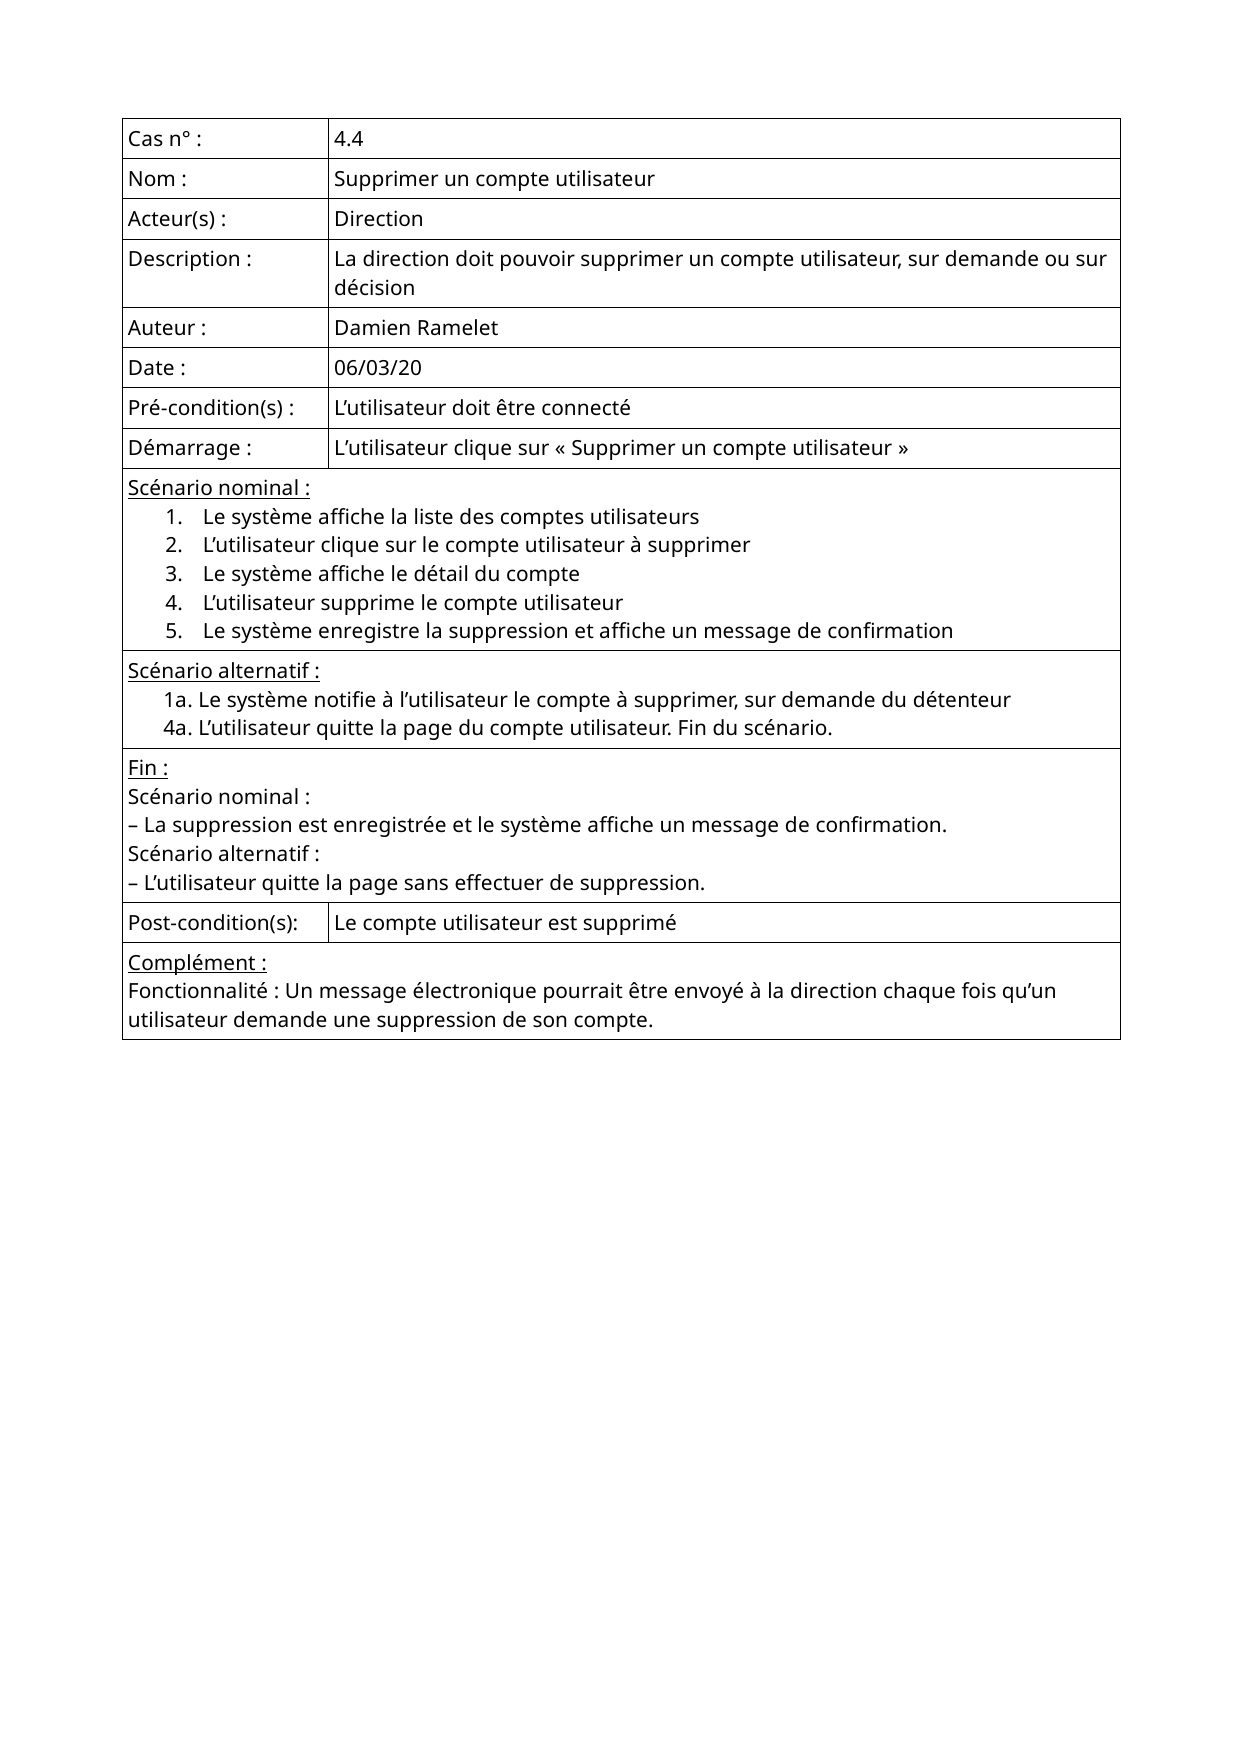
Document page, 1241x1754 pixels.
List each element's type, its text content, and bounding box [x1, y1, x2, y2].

table_cell L’utilisateur clique sur « Supprimer un compte utilisateur » [329, 429, 1120, 467]
table_header Cas n° : [123, 119, 328, 158]
table_cell Fin : Scénario nominal : – La suppression est enregistrée et le système affiche un message de confirmation. Scénario alternatif : – L’utilisateur quitte la page sans effectuer de suppression. [123, 749, 1120, 902]
table_cell Acteur(s) : [123, 199, 328, 238]
table_cell Complément : Fonctionnalité : Un message électronique pourrait être envoyé à la direction chaque fois qu’un utilisateur demande une suppression de son compte. [123, 943, 1120, 1039]
table_cell Le compte utilisateur est supprimé [329, 903, 1120, 942]
table_header 4.4 [329, 119, 1120, 158]
table_cell Nom : [123, 159, 328, 198]
table_cell Auteur : [123, 308, 328, 347]
table_cell Scénario nominal : Le système affiche la liste des comptes utilisateurs L’utilisateur clique sur le compte utilisateur à supprimer Le système affiche le détail du compte L’utilisateur supprime le compte utilisateur Le système enregistre la suppression et affiche un message de confirmation [123, 469, 1120, 650]
table_cell Pré-condition(s) : [123, 388, 328, 427]
table_cell Date : [123, 348, 328, 387]
table_cell Post-condition(s): [123, 903, 328, 942]
table_cell 03/06/20 [329, 348, 1120, 387]
table_cell La direction doit pouvoir supprimer un compte utilisateur, sur demande ou sur décision [329, 240, 1120, 307]
table_cell Démarrage : [123, 429, 328, 467]
table_cell Scénario alternatif : 1a. Le système notifie à l’utilisateur le compte à supprimer, sur demande du détenteur 4a. L’utilisateur quitte la page du compte utilisateur. Fin du scénario. [123, 651, 1120, 747]
table_cell Supprimer un compte utilisateur [329, 159, 1120, 198]
table_cell Damien Ramelet [329, 308, 1120, 347]
table_cell L’utilisateur doit être connecté [329, 388, 1120, 427]
table_cell Direction [329, 199, 1120, 238]
table_cell Description : [123, 240, 328, 307]
